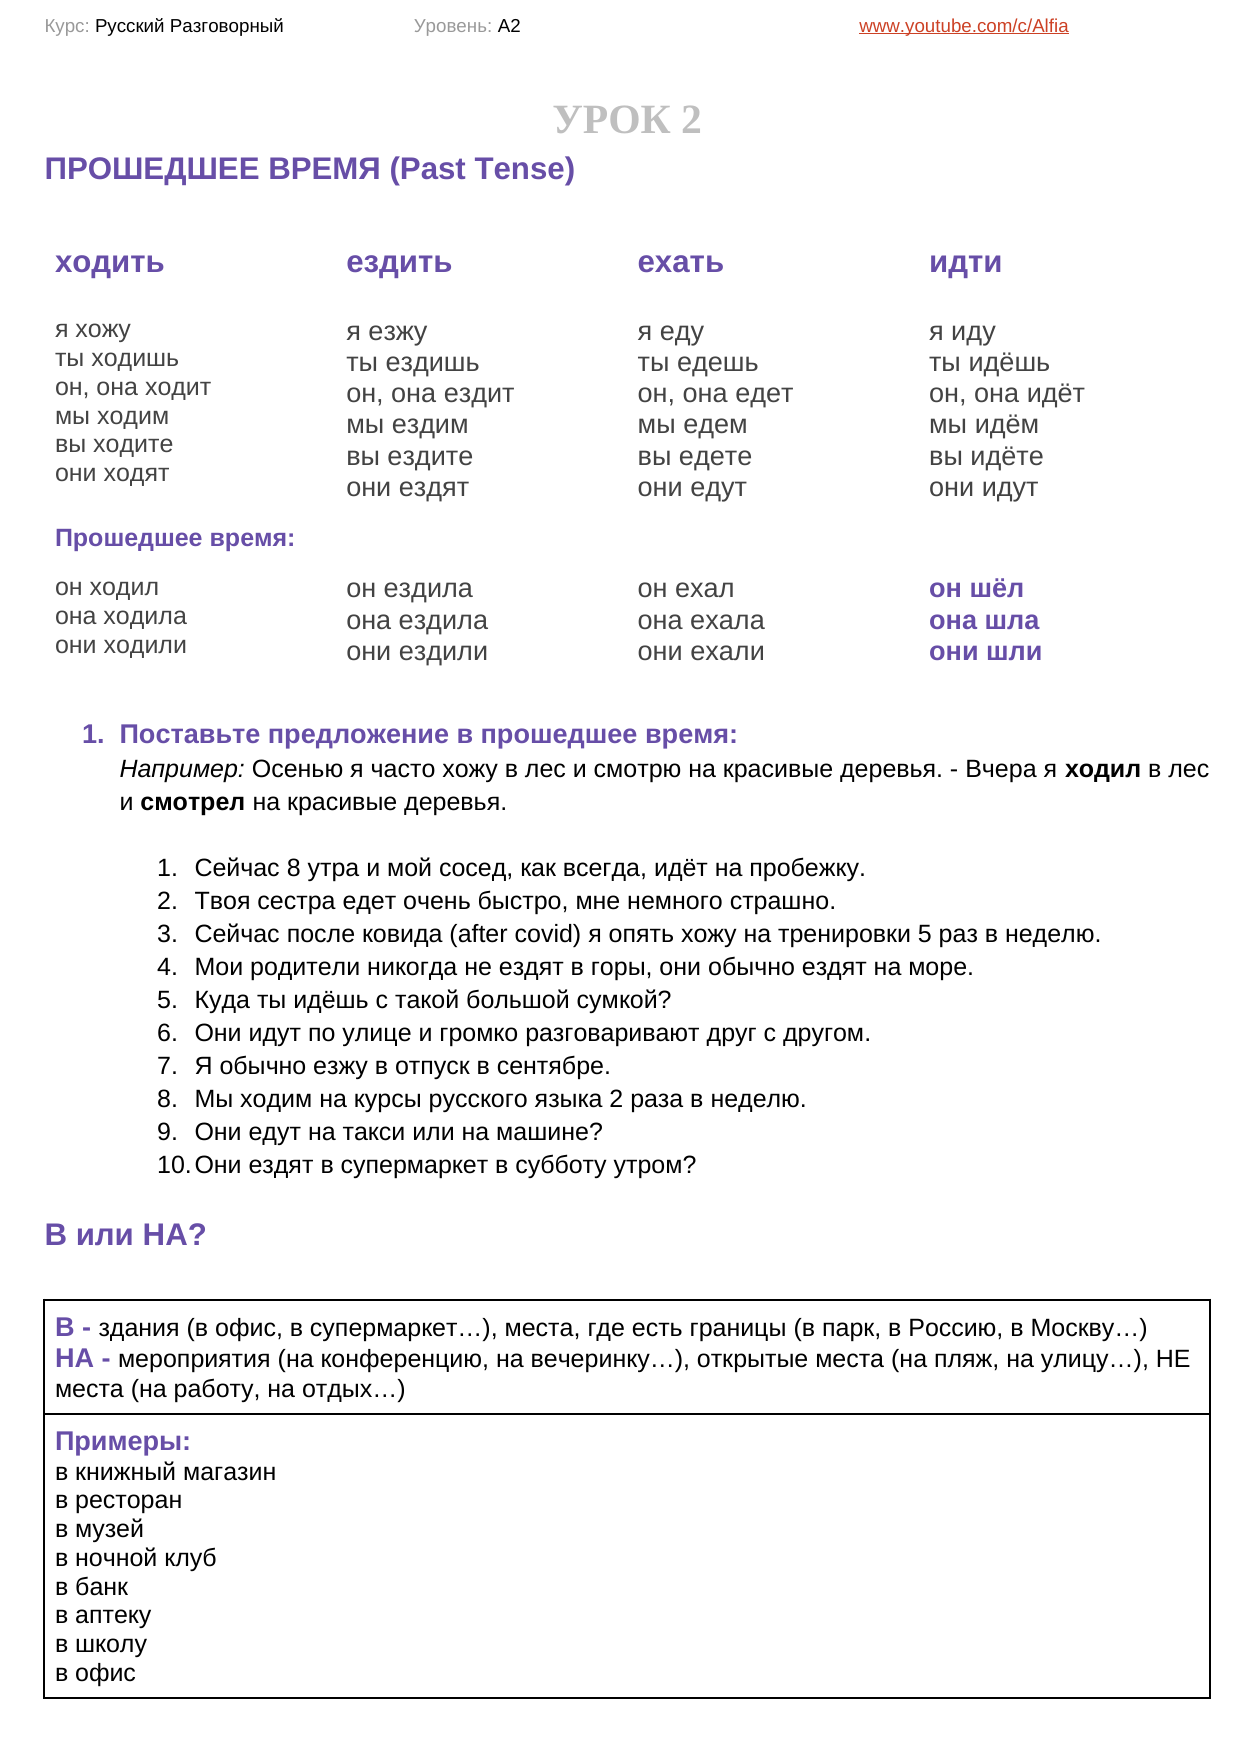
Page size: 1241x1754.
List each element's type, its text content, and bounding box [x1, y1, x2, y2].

text ПРОШЕДШЕЕ ВРЕМЯ (Past Tense) [44, 150, 1210, 186]
table_cell он ходил она ходила они ходили [44, 562, 336, 677]
table_cell он шёл она шла они шли [919, 562, 1210, 677]
list Я обычно езжу в отпуск в сентябре. [157, 1051, 1210, 1080]
text В или НА? [44, 1216, 1210, 1252]
table_cell он ехал она ехала они ехали [627, 562, 918, 677]
list Куда ты идёшь с такой большой сумкой? [157, 985, 1210, 1014]
table_header ездить я езжу ты ездишь он, она ездит мы ездим вы ездите они ездят [336, 232, 627, 512]
list Поставьте предложение в прошедшее время: [82, 718, 1210, 749]
table_header ехать я еду ты едешь он, она едет мы едем вы едете они едут [627, 232, 918, 512]
list Сейчас после ковида (after covid) я опять хожу на тренировки 5 раз в неделю. [157, 919, 1210, 948]
table_header В - здания (в офис, в супермаркет…), места, где есть границы (в парк, в Россию, в Москву…) НА - мероприятия (на конференцию, на вечеринку…), открытые места (на пляж, на улицу…), НЕ места (на работу, на отдых…) [45, 1301, 1209, 1413]
text УРОК 2 [44, 94, 1210, 142]
list Сейчас 8 утра и мой сосед, как всегда, идёт на пробежку. [157, 853, 1210, 882]
list Мы ходим на курсы русского языка 2 раза в неделю. [157, 1084, 1210, 1113]
table_cell Прошедшее время: [44, 513, 1210, 562]
table_cell Примеры: в книжный магазин в ресторан в музей в ночной клуб в банк в аптеку в школу в офис [45, 1415, 1209, 1697]
text Курс: Русский Разговорный Уровень: A2 www.youtube.com/c/Alfia [44, 15, 1210, 36]
list Они едут на такси или на машине? [157, 1117, 1210, 1146]
table_header идти я иду ты идёшь он, она идёт мы идём вы идёте они идут [919, 232, 1210, 512]
list Твоя сестра едет очень быстро, мне немного страшно. [157, 886, 1210, 914]
list Мои родители никогда не ездят в горы, они обычно ездят на море. [157, 952, 1210, 981]
table_cell он ездила она ездила они ездили [336, 562, 627, 677]
text Например: Осенью я часто хожу в лес и смотрю на красивые деревья. - Вчера я ходил в лес и смотрел на красивые деревья. [119, 754, 1210, 816]
list Они ездят в супермаркет в субботу утром? [157, 1150, 1210, 1179]
list Они идут по улице и громко разговаривают друг с другом. [157, 1018, 1210, 1047]
table_header ходить я хожу ты ходишь он, она ходит мы ходим вы ходите они ходят [44, 232, 336, 512]
